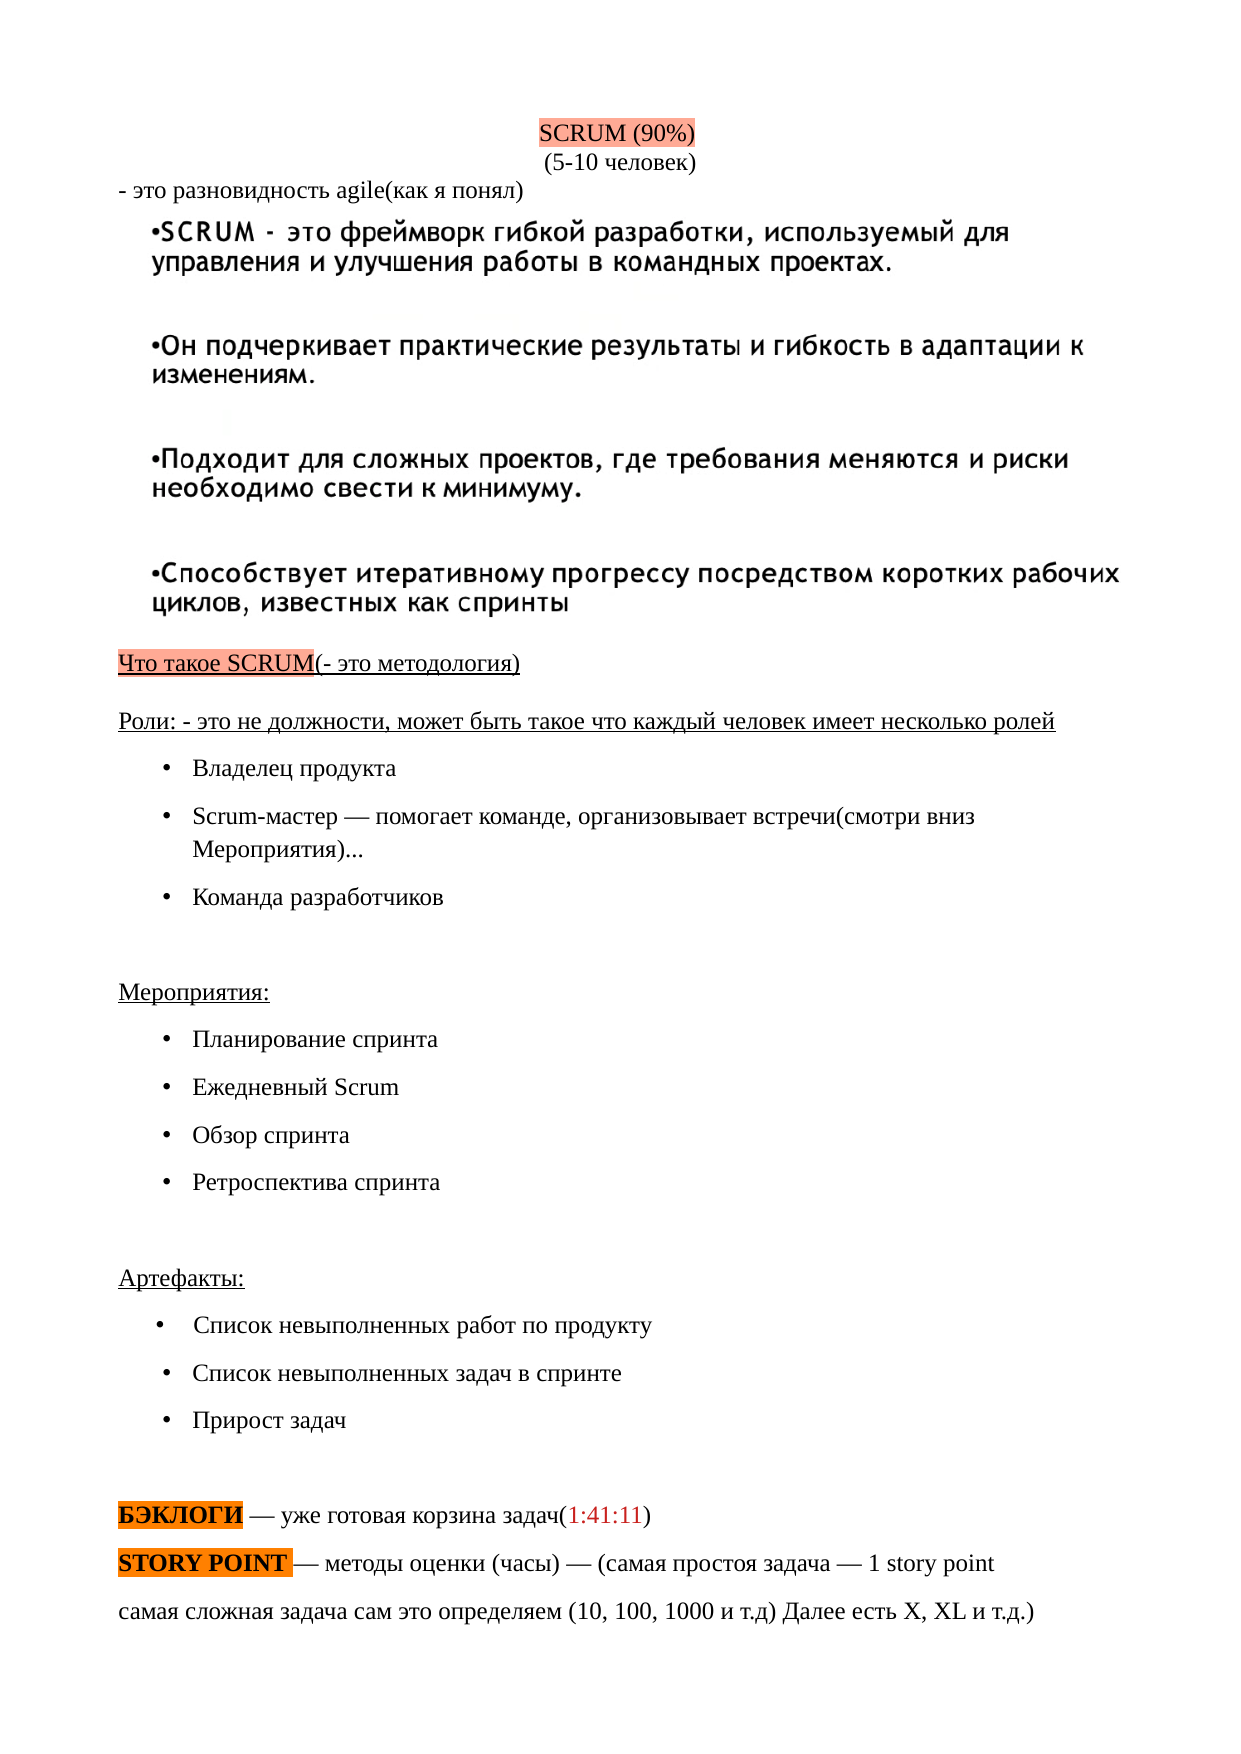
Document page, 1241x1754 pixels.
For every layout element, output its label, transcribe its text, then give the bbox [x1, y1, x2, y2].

list Ретроспектива спринта [162, 1167, 1122, 1196]
list Владелец продукта [162, 753, 1122, 782]
list Список невыполненных задач в спринте [162, 1358, 1122, 1387]
list Обзор спринта [162, 1120, 1122, 1148]
list Список невыполненных работ по продукту [156, 1310, 1122, 1339]
text (5-10 человек) [118, 147, 1122, 176]
list Команда разработчиков [162, 882, 1122, 911]
text Роли: - это не должности, может быть такое что каждый человек имеет несколько ролей [118, 706, 1122, 735]
text SCRUM (90%) [118, 118, 1122, 147]
text Артефакты: [118, 1263, 1122, 1291]
text - это разновидность agile(как я понял) [118, 176, 1122, 204]
text самая сложная задача сам это определяем (10, 100, 1000 и т.д) Далее есть X, XL и т.д.) [118, 1596, 1122, 1624]
picture [118, 206, 1123, 620]
text БЭКЛОГИ — уже готовая корзина задач(1:41:11) [118, 1501, 1122, 1529]
text Что такое SCRUM(- это методология) [118, 648, 1122, 677]
list Ежедневный Scrum [162, 1072, 1122, 1101]
list Планирование спринта [162, 1024, 1122, 1053]
text STORY POINT — методы оценки (часы) — (самая простоя задача — 1 story point [118, 1548, 1122, 1577]
list Scrum-мастер — помогает команде, организовывает встречи(смотри вниз Мероприятия)... [162, 801, 1122, 863]
text Мероприятия: [118, 977, 1122, 1006]
list Прирост задач [162, 1405, 1122, 1434]
